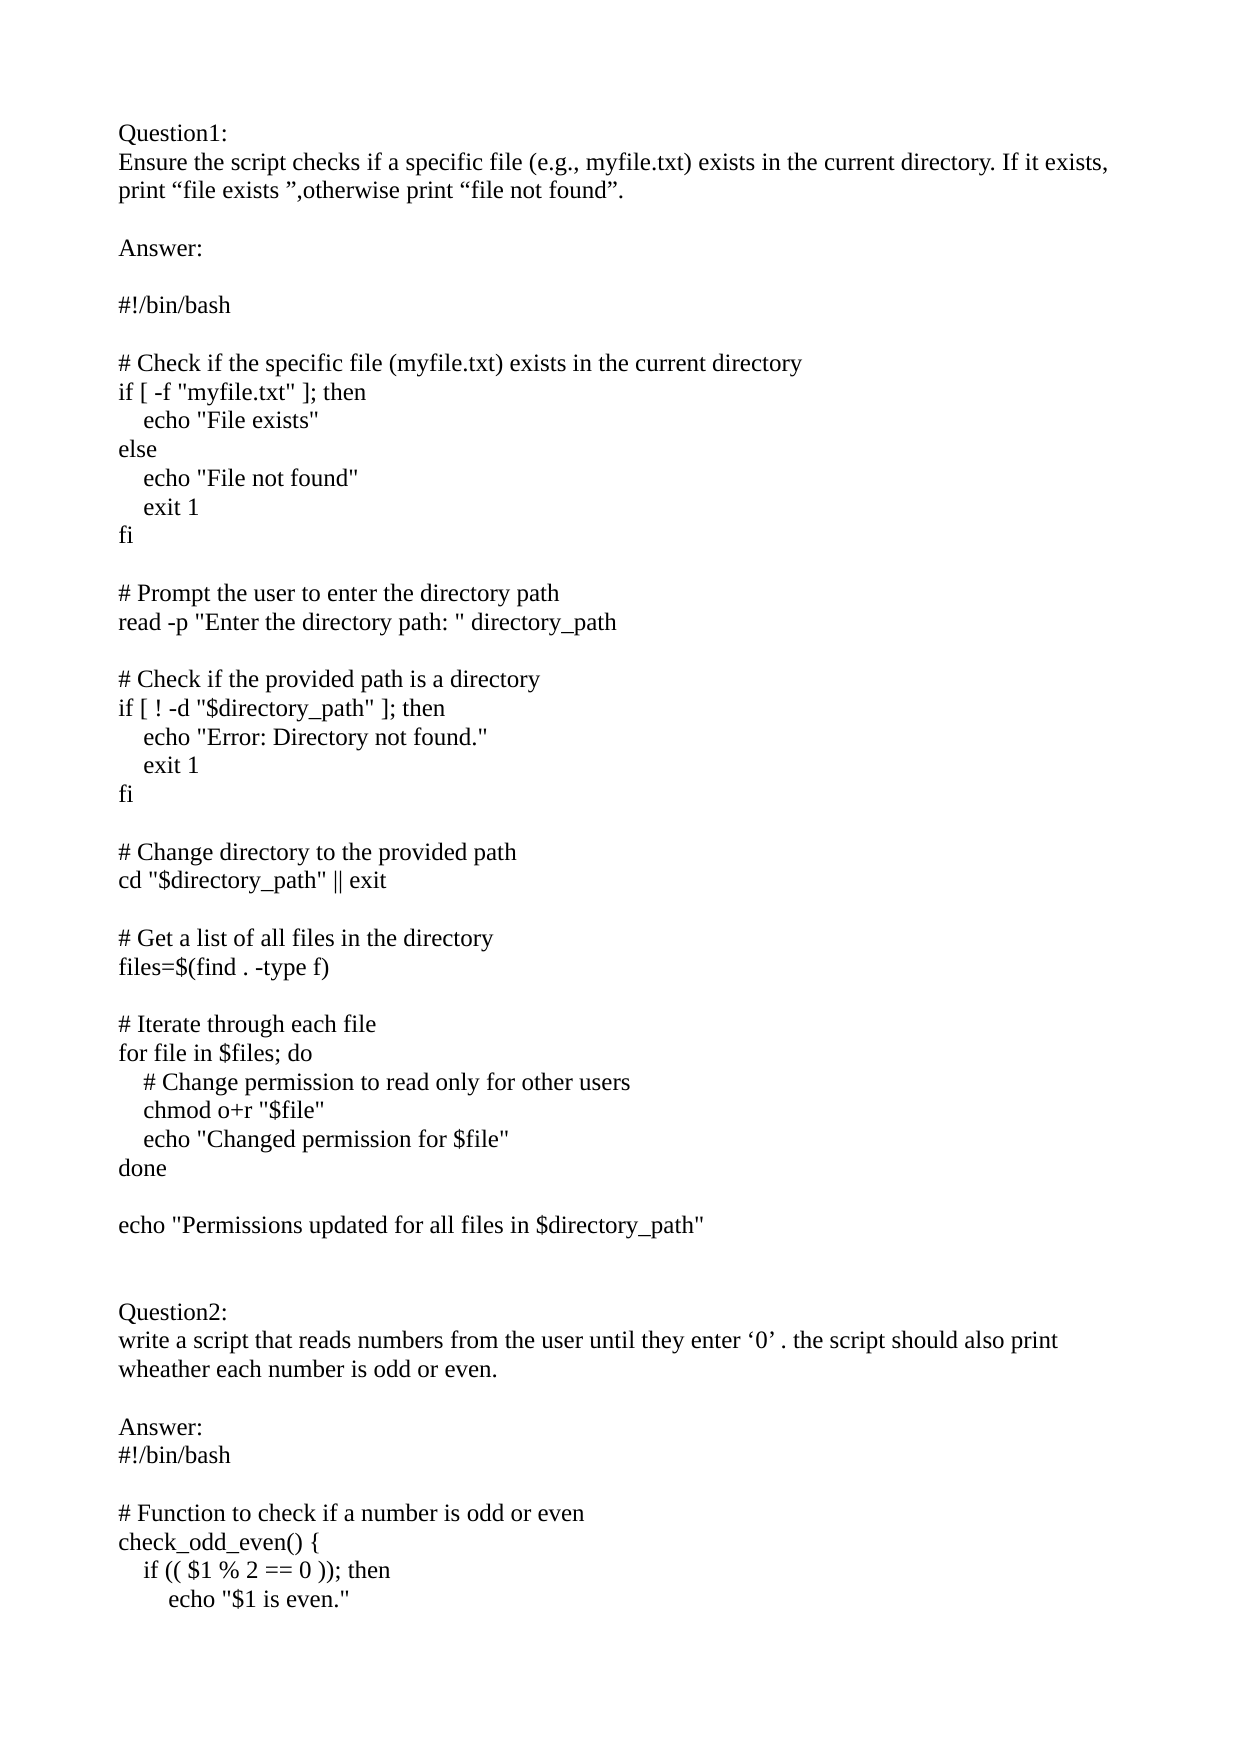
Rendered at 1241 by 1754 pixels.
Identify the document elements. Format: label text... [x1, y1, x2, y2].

text check_odd_even() { [118, 1527, 1122, 1556]
text # Check if the provided path is a directory [118, 664, 1122, 693]
text exit 1 [118, 492, 1122, 521]
text for file in $files; do [118, 1038, 1122, 1067]
text if [ -f "myfile.txt" ]; then [118, 377, 1122, 406]
text # Prompt the user to enter the directory path [118, 578, 1122, 607]
text Ensure the script checks if a specific file (e.g., myfile.txt) exists in the current directory. If it exists, print “file exists ”,otherwise print “file not found”. [118, 147, 1122, 204]
text Answer: [118, 233, 1122, 262]
text Answer: [118, 1412, 1122, 1441]
text Question2: [118, 1297, 1122, 1326]
text #!/bin/bash [118, 1441, 1122, 1469]
text files=$(find . -type f) [118, 952, 1122, 981]
text if [ ! -d "$directory_path" ]; then [118, 693, 1122, 722]
text # Change directory to the provided path [118, 837, 1122, 866]
text # Iterate through each file [118, 1009, 1122, 1038]
text chmod o+r "$file" [118, 1096, 1122, 1124]
text exit 1 [118, 751, 1122, 779]
text fi [118, 779, 1122, 808]
text cd "$directory_path" || exit [118, 866, 1122, 894]
text #!/bin/bash [118, 291, 1122, 319]
text echo "Changed permission for $file" [118, 1124, 1122, 1153]
text fi [118, 521, 1122, 549]
text if (( $1 % 2 == 0 )); then [118, 1556, 1122, 1584]
text # Get a list of all files in the directory [118, 923, 1122, 952]
text echo "File exists" [118, 406, 1122, 434]
text # Change permission to read only for other users [118, 1067, 1122, 1096]
text echo "Permissions updated for all files in $directory_path" [118, 1211, 1122, 1239]
text # Function to check if a number is odd or even [118, 1498, 1122, 1527]
text echo "Error: Directory not found." [118, 722, 1122, 751]
text else [118, 434, 1122, 463]
text echo "$1 is even." [118, 1584, 1122, 1613]
text read -p "Enter the directory path: " directory_path [118, 607, 1122, 636]
text Question1: [118, 118, 1122, 147]
text # Check if the specific file (myfile.txt) exists in the current directory [118, 348, 1122, 377]
text done [118, 1153, 1122, 1182]
text echo "File not found" [118, 463, 1122, 492]
text write a script that reads numbers from the user until they enter ‘0’ . the script should also print wheather each number is odd or even. [118, 1326, 1122, 1383]
